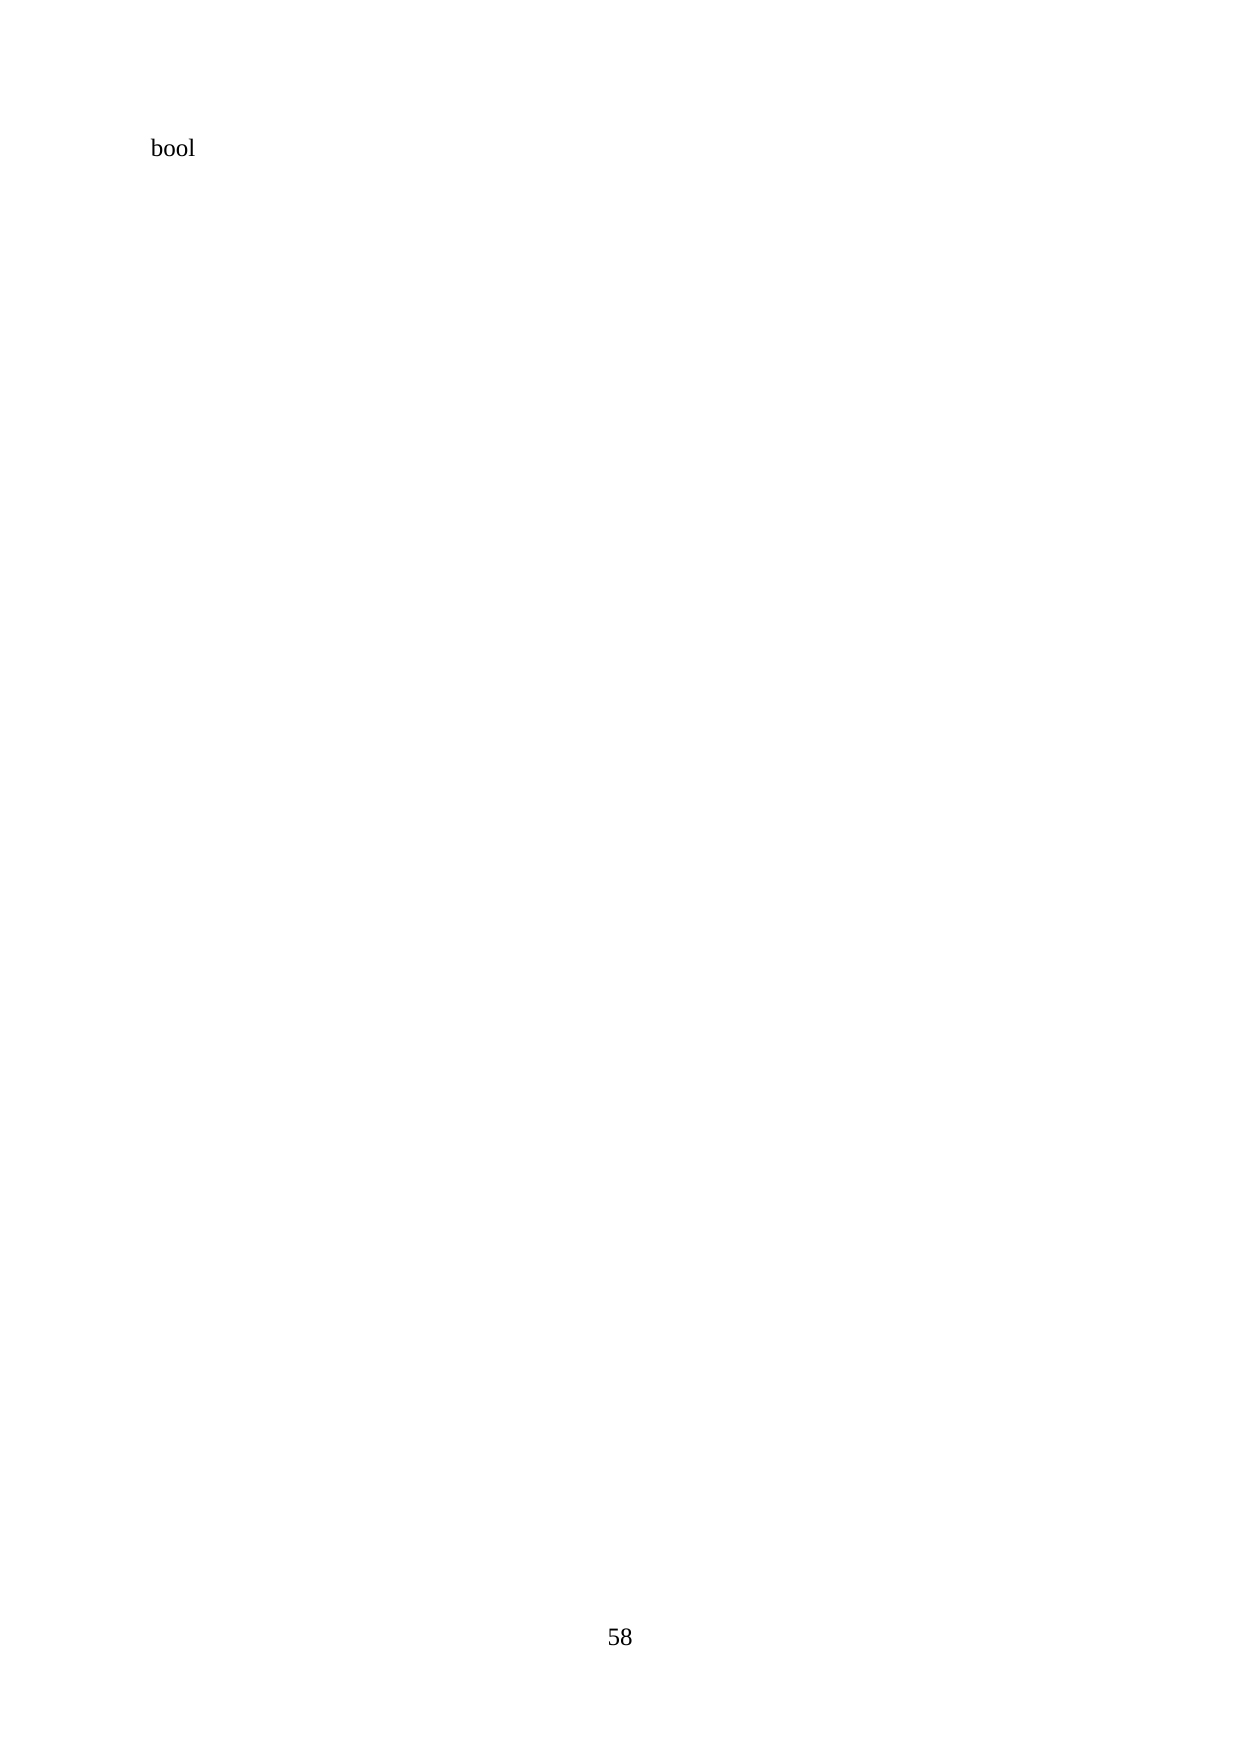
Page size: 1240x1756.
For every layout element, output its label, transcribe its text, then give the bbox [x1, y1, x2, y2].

text bool [151, 133, 1121, 162]
